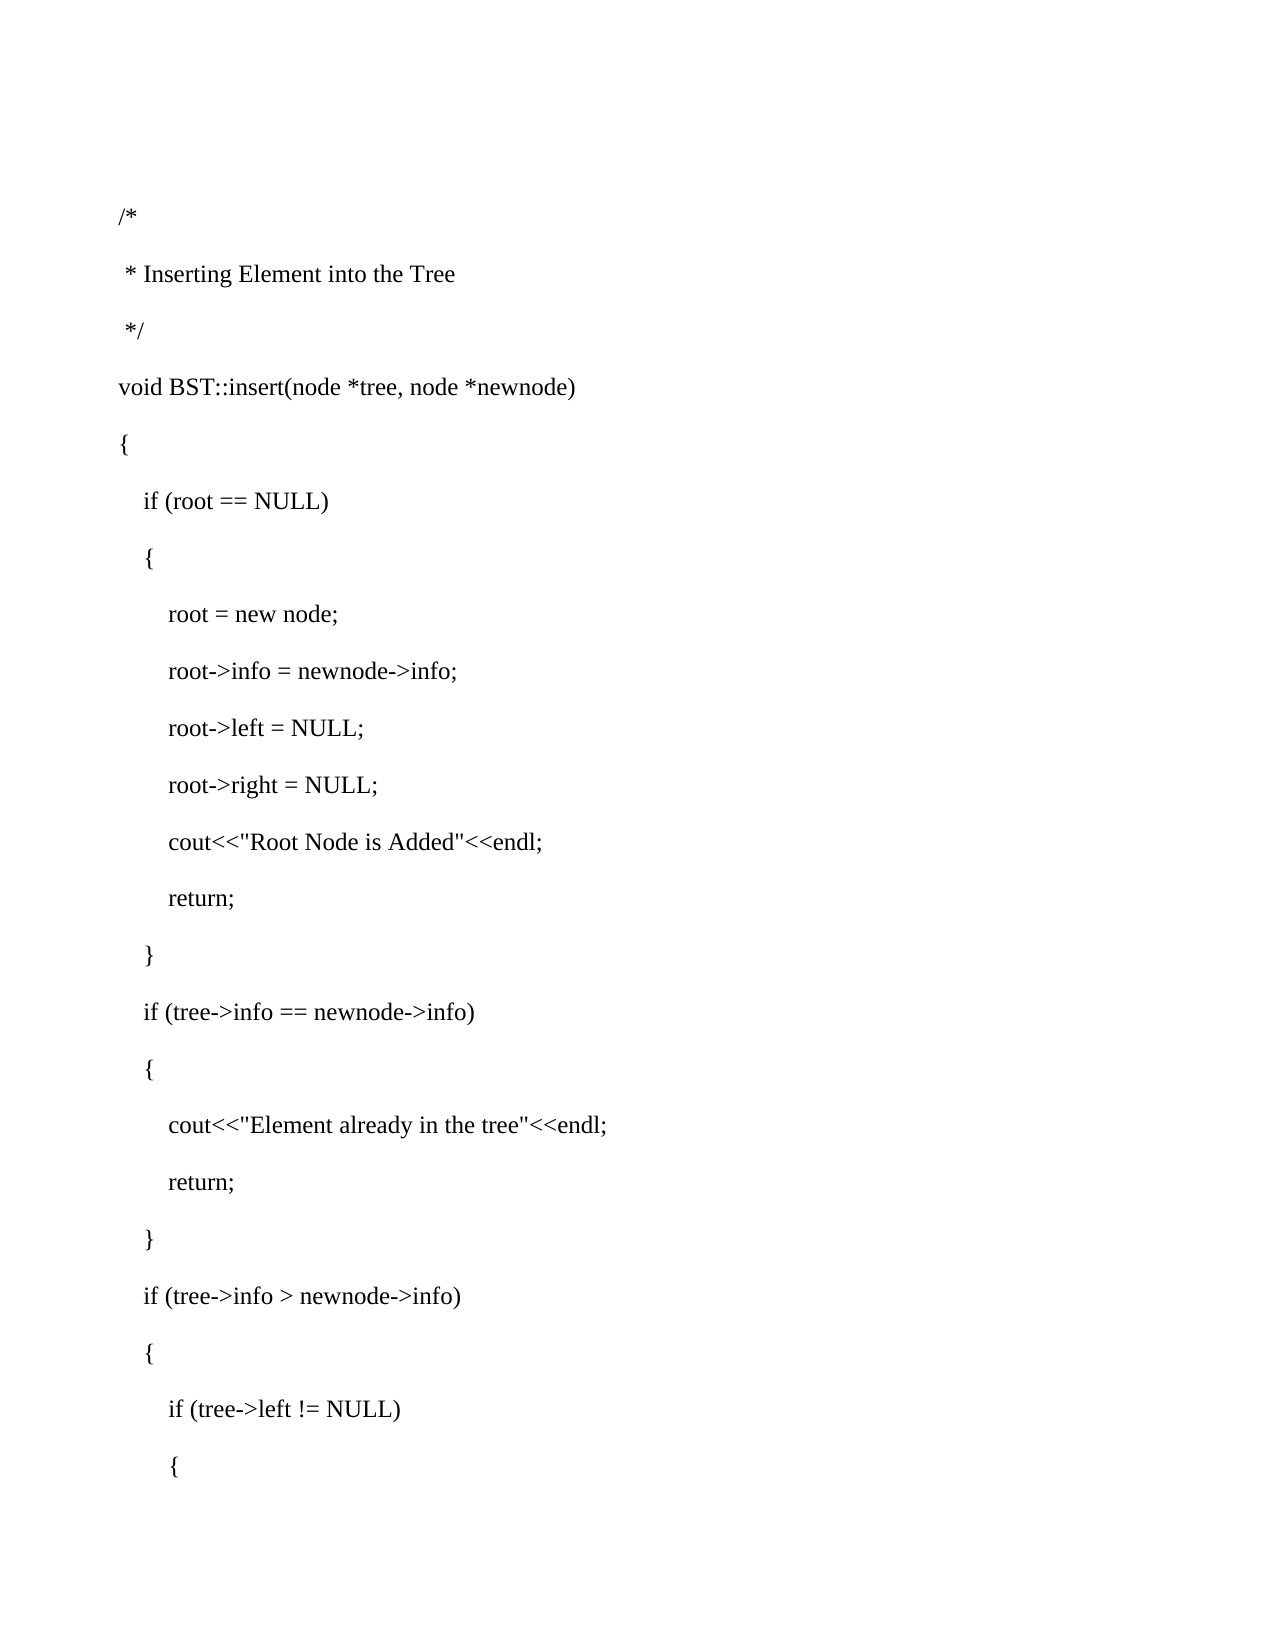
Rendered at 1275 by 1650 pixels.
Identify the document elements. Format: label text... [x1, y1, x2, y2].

text if (tree->info == newnode->info) [118, 997, 1157, 1026]
text root->left = NULL; [118, 713, 1157, 742]
text } [118, 1224, 1157, 1253]
text root->info = newnode->info; [118, 656, 1157, 685]
text root = new node; [118, 599, 1157, 628]
text void BST::insert(node *tree, node *newnode) [118, 372, 1157, 401]
text * Inserting Element into the Tree [118, 259, 1157, 288]
text return; [118, 1167, 1157, 1196]
text if (tree->left != NULL) [118, 1394, 1157, 1423]
text cout<<"Root Node is Added"<<endl; [118, 827, 1157, 855]
text if (tree->info > newnode->info) [118, 1281, 1157, 1309]
text return; [118, 883, 1157, 912]
text root->right = NULL; [118, 770, 1157, 799]
text /* [118, 202, 1157, 231]
text if (root == NULL) [118, 486, 1157, 515]
text */ [118, 316, 1157, 344]
text cout<<"Element already in the tree"<<endl; [118, 1111, 1157, 1139]
text { [118, 1451, 1157, 1480]
text { [118, 543, 1157, 572]
text { [118, 1338, 1157, 1366]
text { [118, 429, 1157, 458]
text } [118, 940, 1157, 969]
text { [118, 1054, 1157, 1082]
